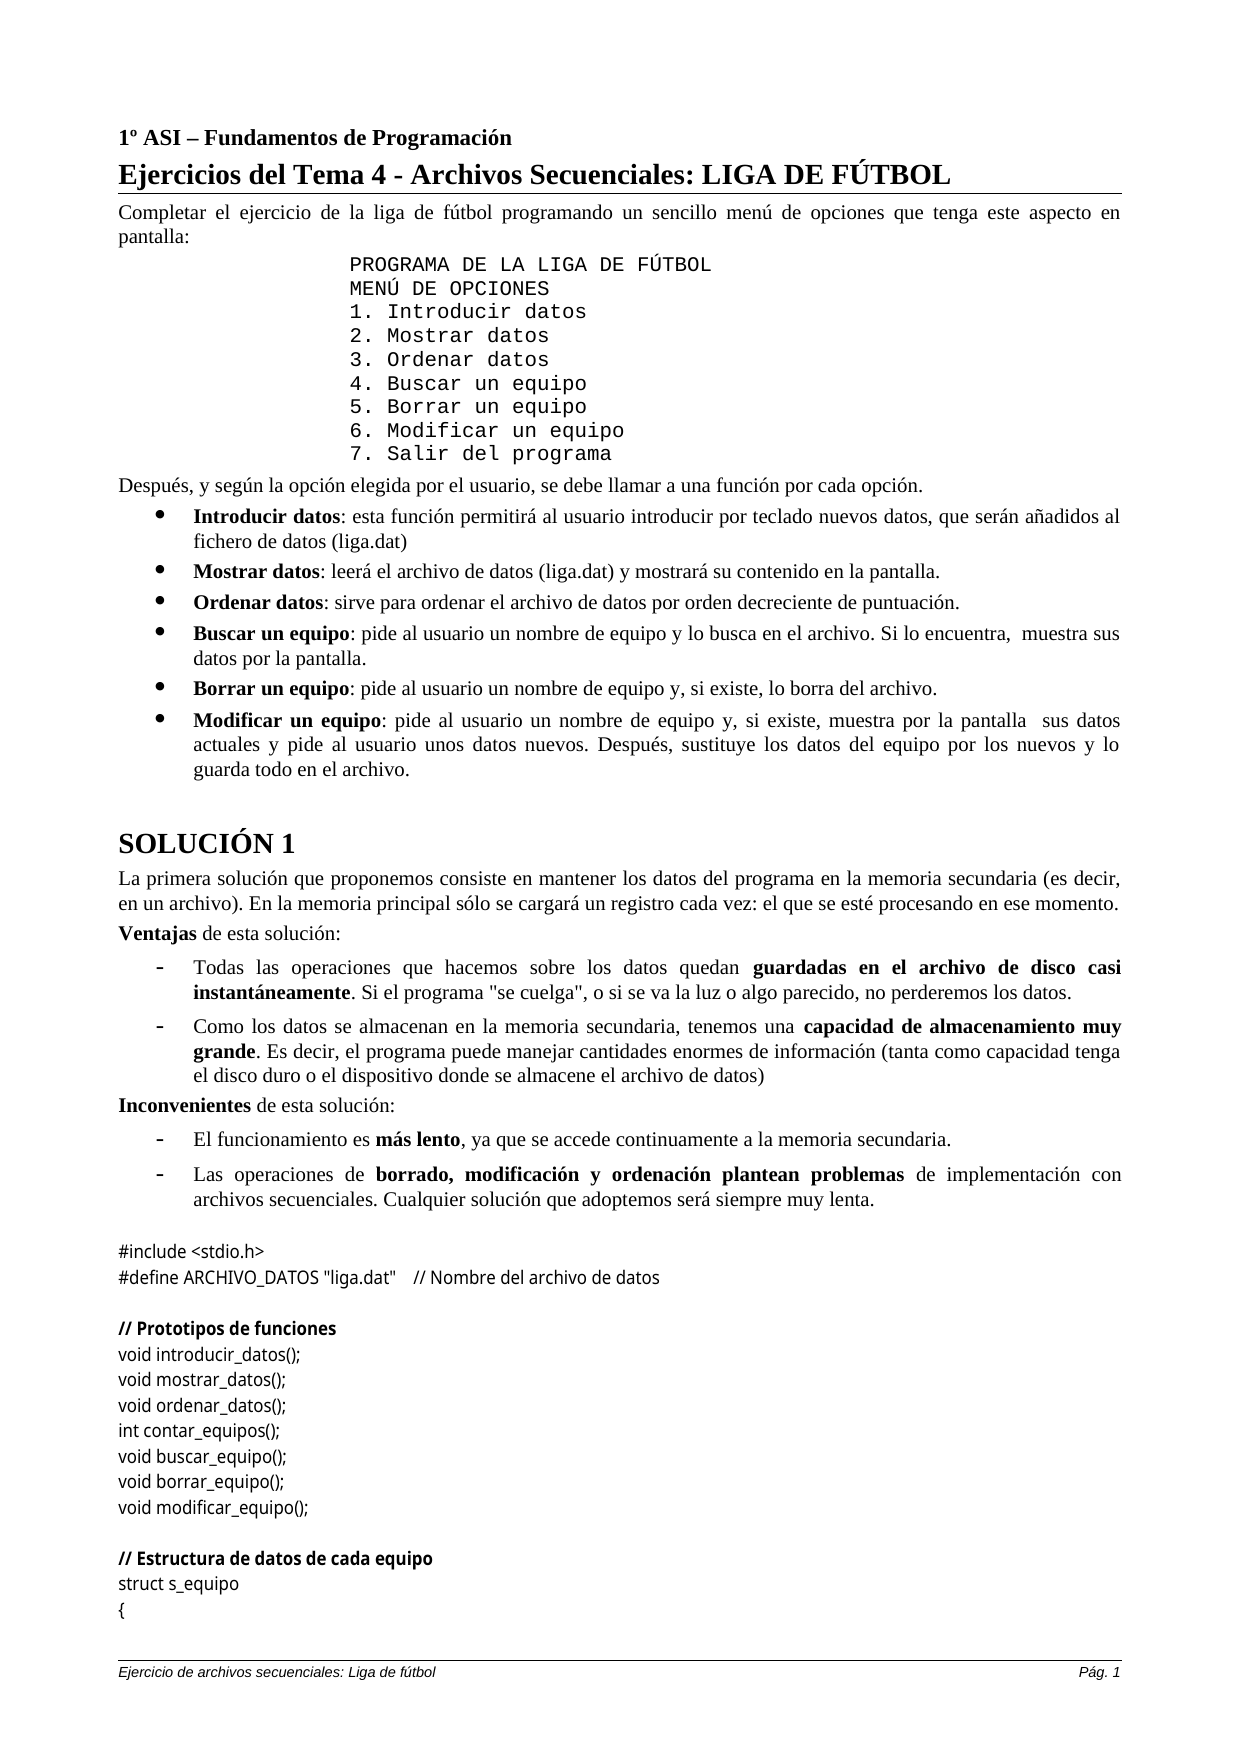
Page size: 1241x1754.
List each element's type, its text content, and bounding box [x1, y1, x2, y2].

text Después, y según la opción elegida por el usuario, se debe llamar a una función por cada opción. [118, 473, 1122, 497]
text 4. Buscar un equipo [324, 372, 1122, 396]
text struct s_equipo [118, 1571, 1122, 1596]
text Completar el ejercicio de la liga de fútbol programando un sencillo menú de opciones que tenga este aspecto en pantalla: [118, 200, 1122, 248]
list Borrar un equipo: pide al usuario un nombre de equipo y, si existe, lo borra del archivo. [156, 676, 1122, 701]
list Mostrar datos: leerá el archivo de datos (liga.dat) y mostrará su contenido en la pantalla. [156, 559, 1122, 584]
text void buscar_equipo(); [118, 1443, 1122, 1468]
text int contar_equipos(); [118, 1417, 1122, 1443]
list Modificar un equipo: pide al usuario un nombre de equipo y, si existe, muestra por la pantalla sus datos actuales y pide al usuario unos datos nuevos. Después, sustituye los datos del equipo por los nuevos y lo guarda todo en el archivo. [156, 707, 1122, 781]
text 6. Modificar un equipo [324, 420, 1122, 443]
text SOLUCIÓN 1 [118, 827, 1122, 860]
subtitle Ejercicios del Tema 4 - Archivos Secuenciales: LIGA DE FÚTBOL [118, 157, 1122, 193]
subtitle 1º ASI – Fundamentos de Programación [118, 124, 1122, 151]
list Buscar un equipo: pide al usuario un nombre de equipo y lo busca en el archivo. Si lo encuentra, muestra sus datos por la pantalla. [156, 621, 1122, 670]
text void introducir_datos(); [118, 1341, 1122, 1366]
text void modificar_equipo(); [118, 1494, 1122, 1519]
text #define ARCHIVO_DATOS "liga.dat" // Nombre del archivo de datos [118, 1264, 1122, 1290]
text void mostrar_datos(); [118, 1366, 1122, 1392]
list Todas las operaciones que hacemos sobre los datos quedan guardadas en el archivo de disco casi instantáneamente. Si el programa "se cuelga", o si se va la luz o algo parecido, no perderemos los datos. [156, 951, 1122, 1004]
list Como los datos se almacenan en la memoria secundaria, tenemos una capacidad de almacenamiento muy grande. Es decir, el programa puede manejar cantidades enormes de información (tanta como capacidad tenga el disco duro o el dispositivo donde se almacene el archivo de datos) [156, 1010, 1122, 1087]
text La primera solución que proponemos consiste en mantener los datos del programa en la memoria secundaria (es decir, en un archivo). En la memoria principal sólo se cargará un registro cada vez: el que se esté procesando en ese momento. [118, 866, 1122, 914]
text 5. Borrar un equipo [324, 396, 1122, 420]
text MENÚ DE OPCIONES [324, 278, 1122, 302]
text void ordenar_datos(); [118, 1392, 1122, 1417]
list Las operaciones de borrado, modificación y ordenación plantean problemas de implementación con archivos secuenciales. Cualquier solución que adoptemos será siempre muy lenta. [156, 1158, 1122, 1211]
text { [118, 1596, 1122, 1622]
text Inconvenientes de esta solución: [118, 1093, 1122, 1117]
text 1. Introducir datos [324, 302, 1122, 325]
text 7. Salir del programa [324, 443, 1122, 467]
text 3. Ordenar datos [324, 349, 1122, 372]
list El funcionamiento es más lento, ya que se accede continuamente a la memoria secundaria. [156, 1123, 1122, 1152]
text // Prototipos de funciones [118, 1315, 1122, 1341]
text #include <stdio.h> [118, 1239, 1122, 1264]
text PROGRAMA DE LA LIGA DE FÚTBOL [324, 254, 1122, 278]
list Introducir datos: esta función permitirá al usuario introducir por teclado nuevos datos, que serán añadidos al fichero de datos (liga.dat) [156, 504, 1122, 553]
text Ventajas de esta solución: [118, 921, 1122, 945]
text // Estructura de datos de cada equipo [118, 1545, 1122, 1571]
text void borrar_equipo(); [118, 1468, 1122, 1494]
list Ordenar datos: sirve para ordenar el archivo de datos por orden decreciente de puntuación. [156, 590, 1122, 615]
text 2. Mostrar datos [324, 325, 1122, 349]
